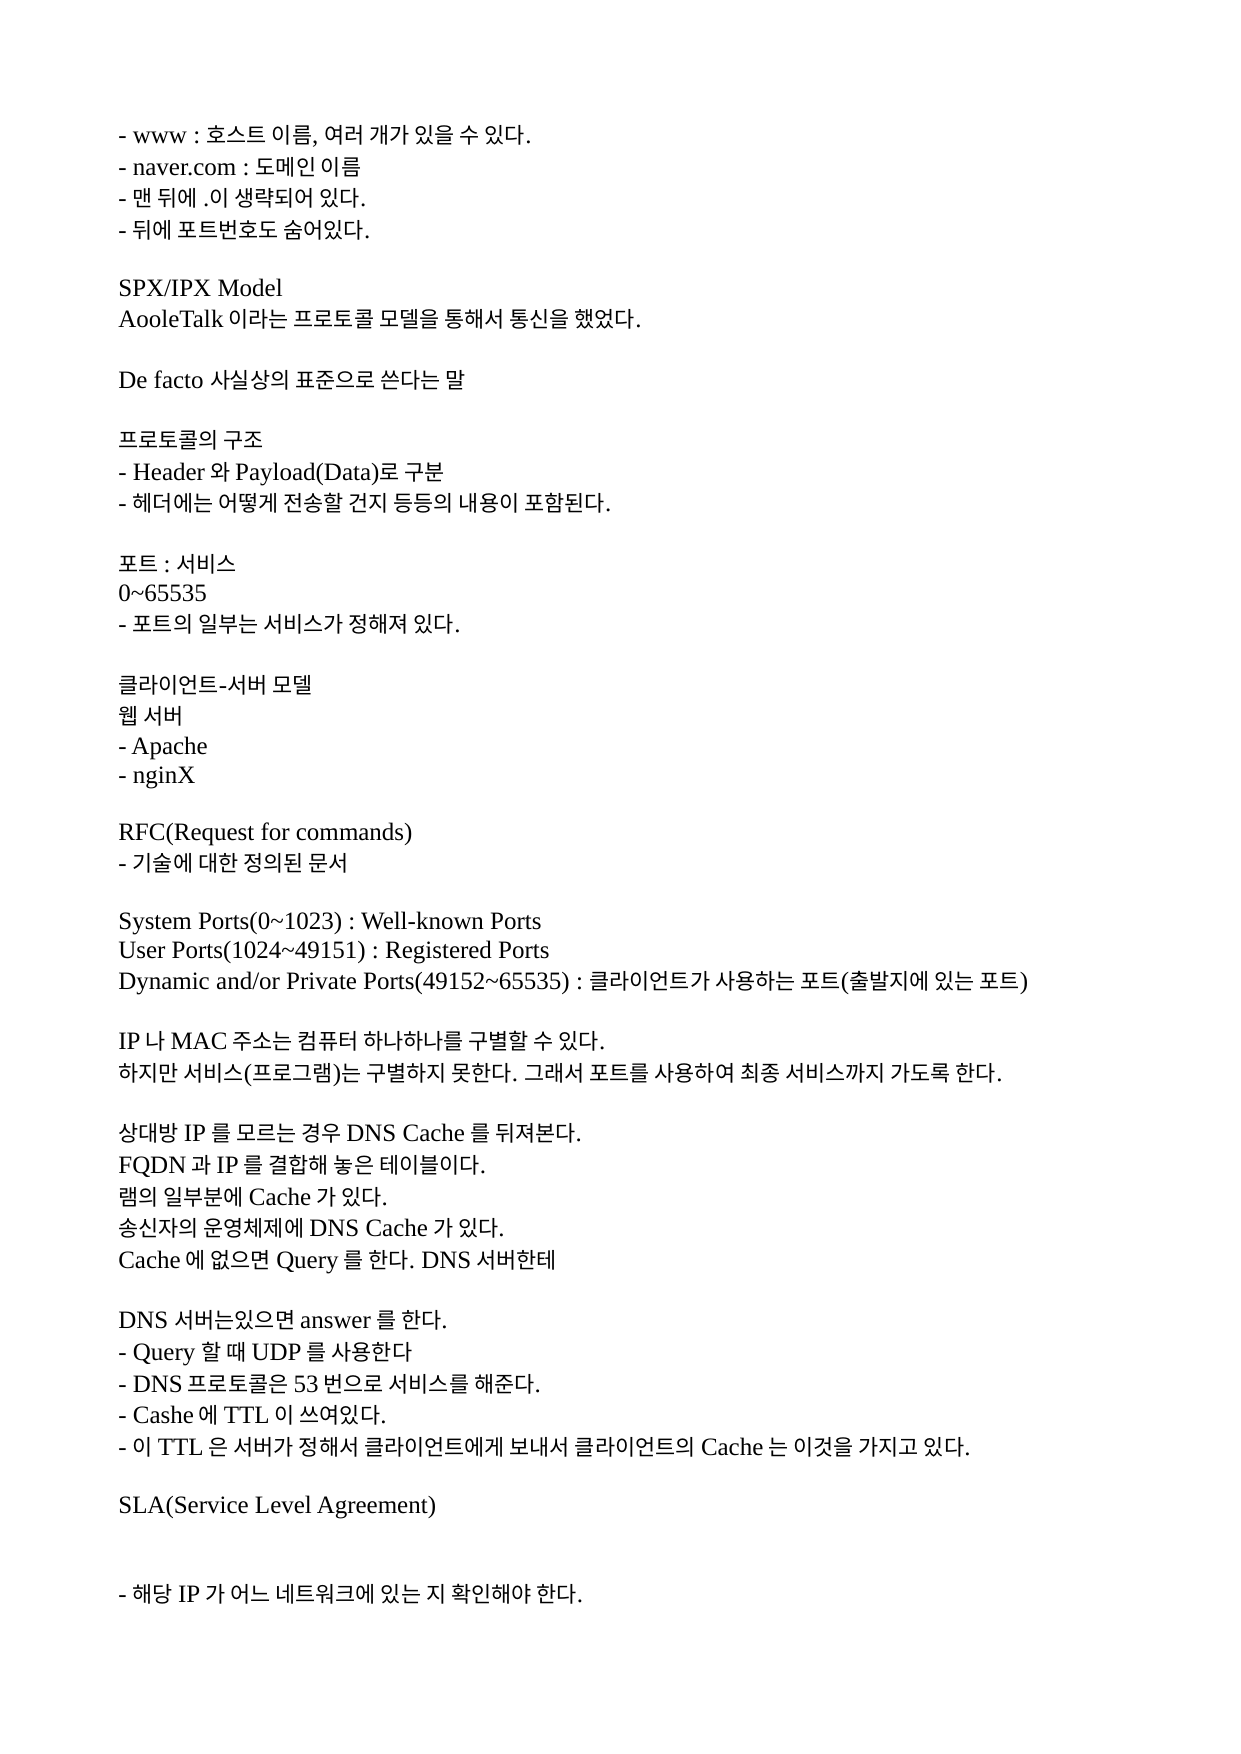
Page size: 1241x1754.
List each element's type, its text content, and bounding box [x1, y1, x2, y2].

text 0~65535 [118, 578, 1122, 607]
text IP나 MAC주소는 컴퓨터 하나하나를 구별할 수 있다. [118, 1024, 1122, 1056]
text 하지만 서비스(프로그램)는 구별하지 못한다. 그래서 포트를 사용하여 최종 서비스까지 가도록 한다. [118, 1056, 1122, 1088]
text - 맨 뒤에 .이 생략되어 있다. [118, 181, 1122, 213]
text - 기술에 대한 정의된 문서 [118, 846, 1122, 878]
text 상대방 IP를 모르는 경우 DNS Cache를 뒤져본다. [118, 1116, 1122, 1148]
text - naver.com : 도메인 이름 [118, 150, 1122, 181]
text - Header와 Payload(Data)로 구분 [118, 455, 1122, 486]
text 웹 서버 [118, 699, 1122, 731]
text AooleTalk이라는 프로토콜 모델을 통해서 통신을 했었다. [118, 302, 1122, 334]
text User Ports(1024~49151) : Registered Ports [118, 935, 1122, 964]
text - DNS프로토콜은 53번으로 서비스를 해준다. [118, 1367, 1122, 1398]
text - Cashe에 TTL이 쓰여있다. [118, 1398, 1122, 1430]
text 램의 일부분에 Cache가 있다. [118, 1180, 1122, 1211]
text - 해당 IP가 어느 네트워크에 있는 지 확인해야 한다. [118, 1577, 1122, 1608]
text - 헤더에는 어떻게 전송할 건지 등등의 내용이 포함된다. [118, 486, 1122, 518]
text - Apache [118, 731, 1122, 760]
text 송신자의 운영체제에 DNS Cache가 있다. [118, 1211, 1122, 1243]
text FQDN과 IP를 결합해 놓은 테이블이다. [118, 1148, 1122, 1180]
text - 포트의 일부는 서비스가 정해져 있다. [118, 607, 1122, 639]
text - Query 할 때 UDP를 사용한다 [118, 1335, 1122, 1367]
text - 이 TTL은 서버가 정해서 클라이언트에게 보내서 클라이언트의 Cache는 이것을 가지고 있다. [118, 1430, 1122, 1462]
text 클라이언트-서버 모델 [118, 668, 1122, 699]
text RFC(Request for commands) [118, 817, 1122, 846]
text System Ports(0~1023) : Well-known Ports [118, 906, 1122, 935]
text DNS 서버는있으면 answer를 한다. [118, 1303, 1122, 1335]
text SPX/IPX Model [118, 273, 1122, 302]
text SLA(Service Level Agreement) [118, 1491, 1122, 1519]
text - www : 호스트 이름, 여러 개가 있을 수 있다. [118, 118, 1122, 150]
text Dynamic and/or Private Ports(49152~65535) : 클라이언트가 사용하는 포트(출발지에 있는 포트) [118, 964, 1122, 996]
text 포트 : 서비스 [118, 547, 1122, 578]
text 프로토콜의 구조 [118, 423, 1122, 455]
text - nginX [118, 760, 1122, 788]
text - 뒤에 포트번호도 숨어있다. [118, 213, 1122, 245]
text De facto 사실상의 표준으로 쓴다는 말 [118, 363, 1122, 394]
text Cache에 없으면 Query를 한다. DNS서버한테 [118, 1243, 1122, 1275]
